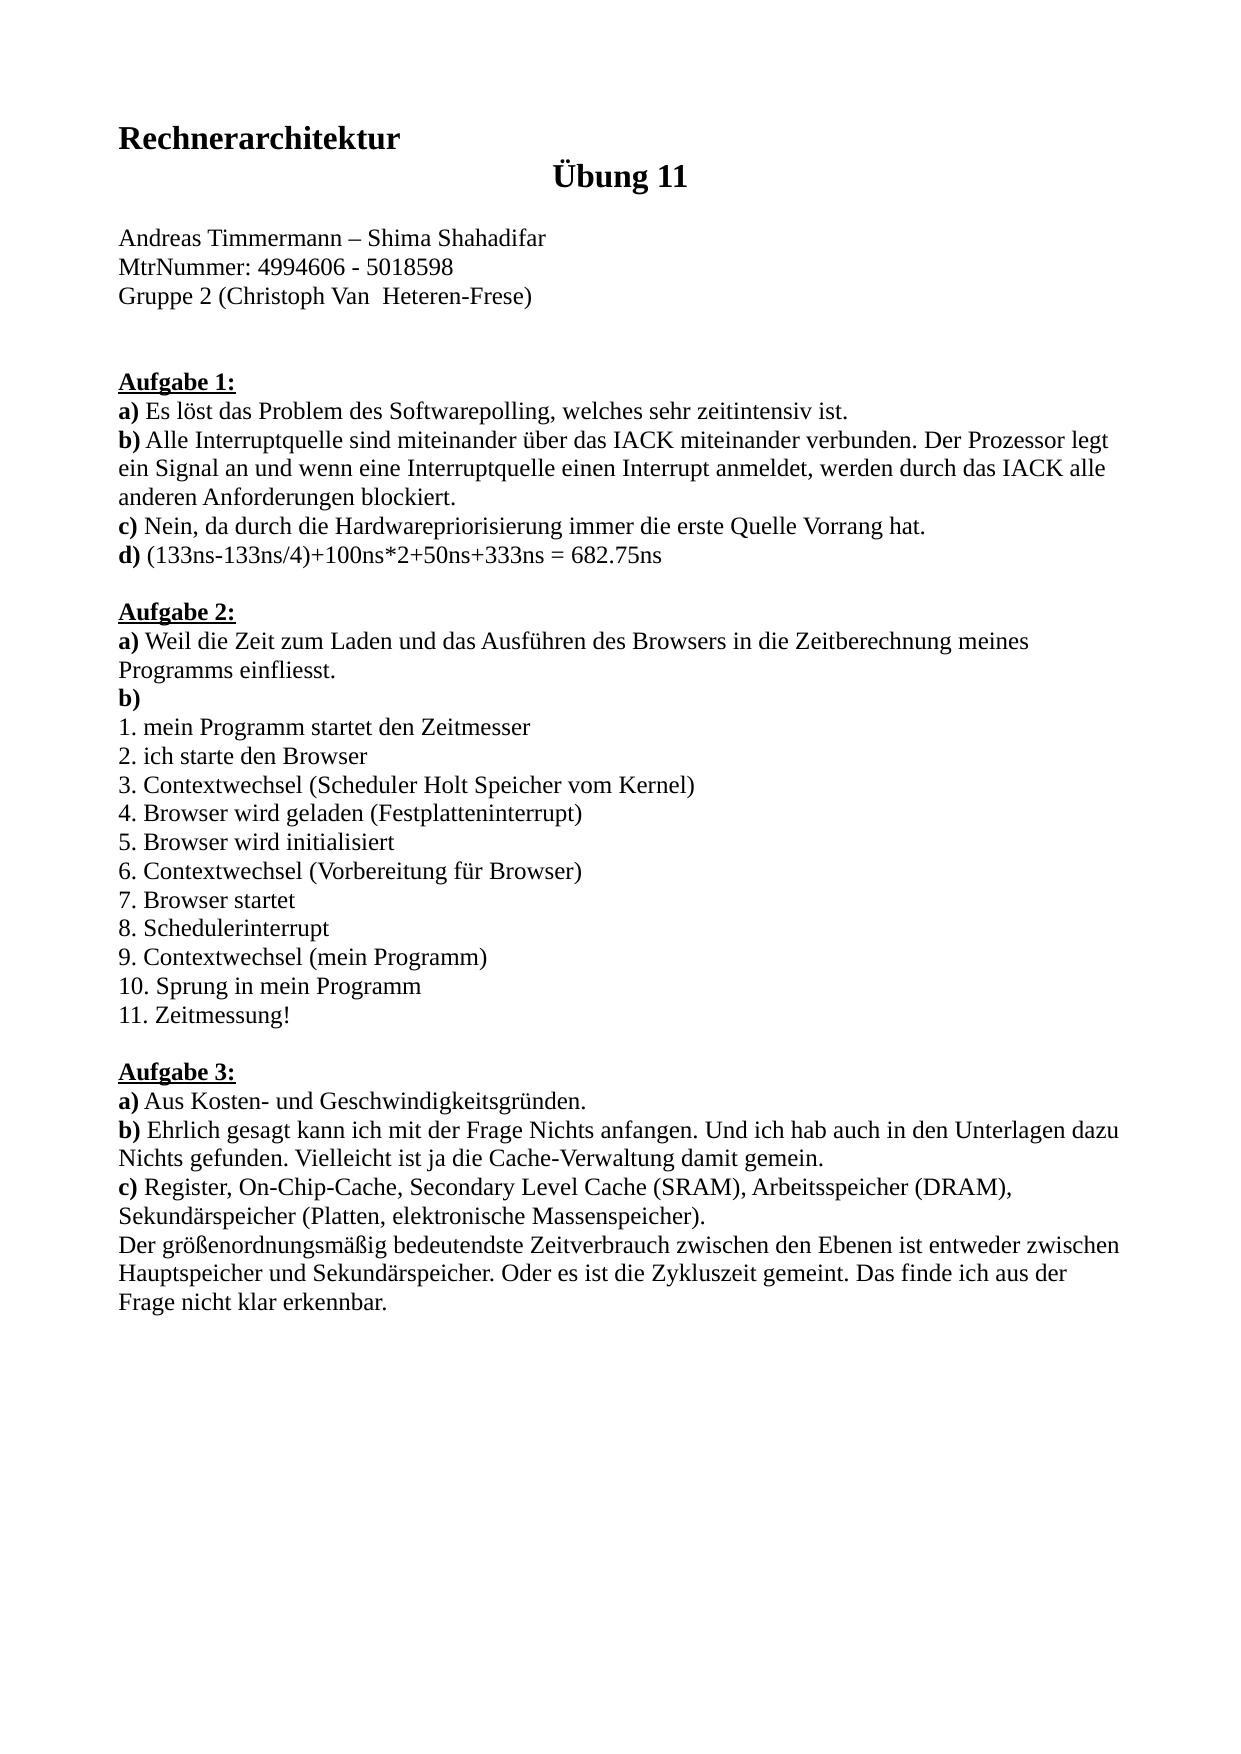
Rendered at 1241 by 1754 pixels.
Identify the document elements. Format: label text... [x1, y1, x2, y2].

text Gruppe 2 (Christoph Van Heteren-Frese) [118, 281, 1122, 310]
text Aufgabe 3: [118, 1057, 1122, 1086]
text a) Aus Kosten- und Geschwindigkeitsgründen. [118, 1086, 1122, 1115]
text Aufgabe 2: [118, 597, 1122, 626]
text a) Weil die Zeit zum Laden und das Ausführen des Browsers in die Zeitberechnung meines Programms einfliesst. [118, 626, 1122, 683]
text c) Nein, da durch die Hardwarepriorisierung immer die erste Quelle Vorrang hat. [118, 511, 1122, 540]
text d) (133ns-133ns/4)+100ns*2+50ns+333ns = 682.75ns [118, 540, 1122, 568]
text 1. mein Programm startet den Zeitmesser [118, 712, 1122, 741]
text 2. ich starte den Browser [118, 741, 1122, 770]
text Andreas Timmermann – Shima Shahadifar [118, 223, 1122, 252]
text b) Ehrlich gesagt kann ich mit der Frage Nichts anfangen. Und ich hab auch in den Unterlagen dazu Nichts gefunden. Vielleicht ist ja die Cache-Verwaltung damit gemein. [118, 1115, 1122, 1172]
text 6. Contextwechsel (Vorbereitung für Browser) [118, 856, 1122, 885]
text 5. Browser wird initialisiert [118, 827, 1122, 856]
text 3. Contextwechsel (Scheduler Holt Speicher vom Kernel) [118, 770, 1122, 798]
text 7. Browser startet [118, 885, 1122, 913]
text Aufgabe 1: [118, 367, 1122, 396]
text 8. Schedulerinterrupt [118, 913, 1122, 942]
text c) Register, On-Chip-Cache, Secondary Level Cache (SRAM), Arbeitsspeicher (DRAM), Sekundärspeicher (Platten, elektronische Massenspeicher). [118, 1172, 1122, 1230]
text a) Es löst das Problem des Softwarepolling, welches sehr zeitintensiv ist. [118, 396, 1122, 425]
text 4. Browser wird geladen (Festplatteninterrupt) [118, 798, 1122, 827]
text Übung 11 [118, 156, 1122, 195]
text 10. Sprung in mein Programm [118, 971, 1122, 1000]
text 9. Contextwechsel (mein Programm) [118, 942, 1122, 971]
text Rechnerarchitektur [118, 118, 1122, 156]
text 11. Zeitmessung! [118, 1000, 1122, 1028]
text MtrNummer: 4994606 - 5018598 [118, 252, 1122, 281]
text b) [118, 683, 1122, 712]
text b) Alle Interruptquelle sind miteinander über das IACK miteinander verbunden. Der Prozessor legt ein Signal an und wenn eine Interruptquelle einen Interrupt anmeldet, werden durch das IACK alle anderen Anforderungen blockiert. [118, 425, 1122, 511]
text Der größenordnungsmäßig bedeutendste Zeitverbrauch zwischen den Ebenen ist entweder zwischen Hauptspeicher und Sekundärspeicher. Oder es ist die Zykluszeit gemeint. Das finde ich aus der Frage nicht klar erkennbar. [118, 1230, 1122, 1316]
